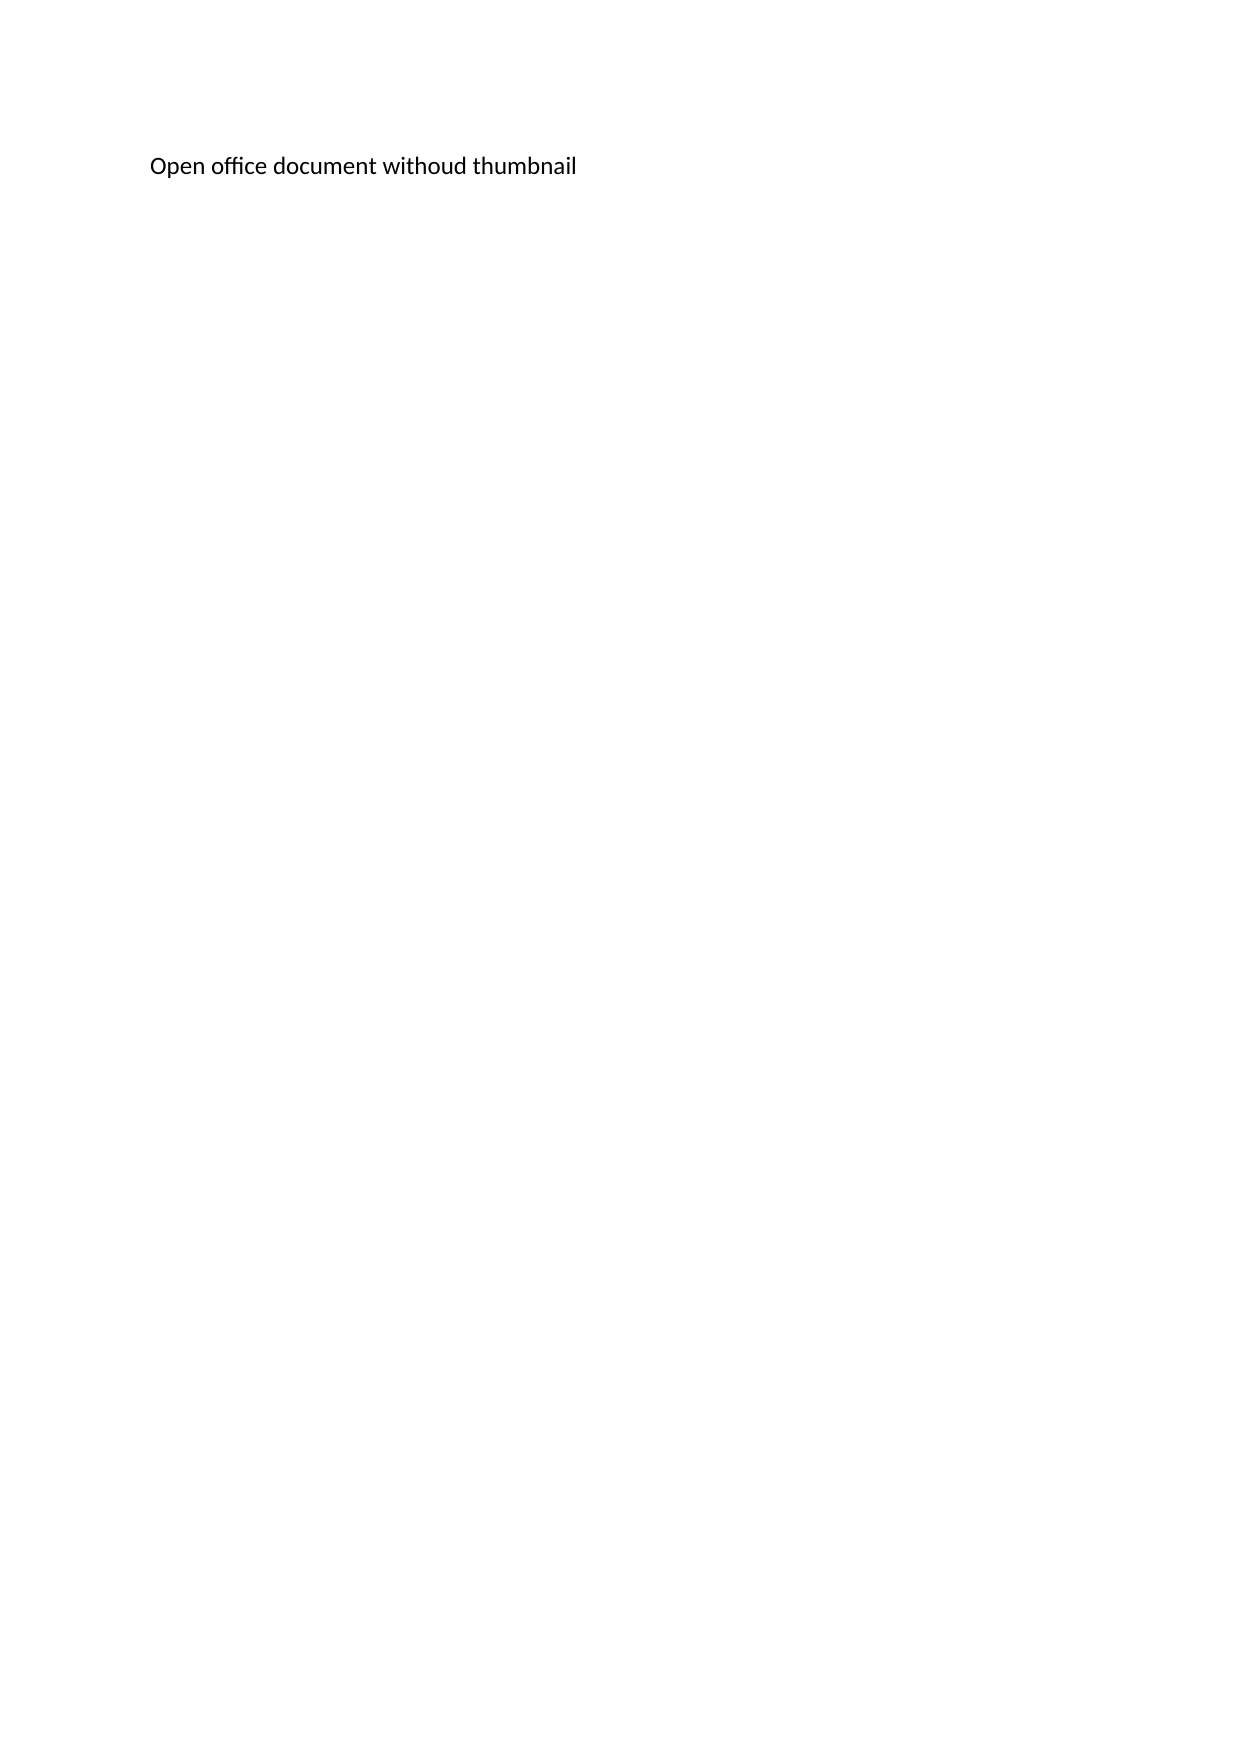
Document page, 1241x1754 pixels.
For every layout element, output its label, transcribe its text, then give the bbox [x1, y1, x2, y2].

text Open office document withoud thumbnail [150, 150, 1090, 181]
